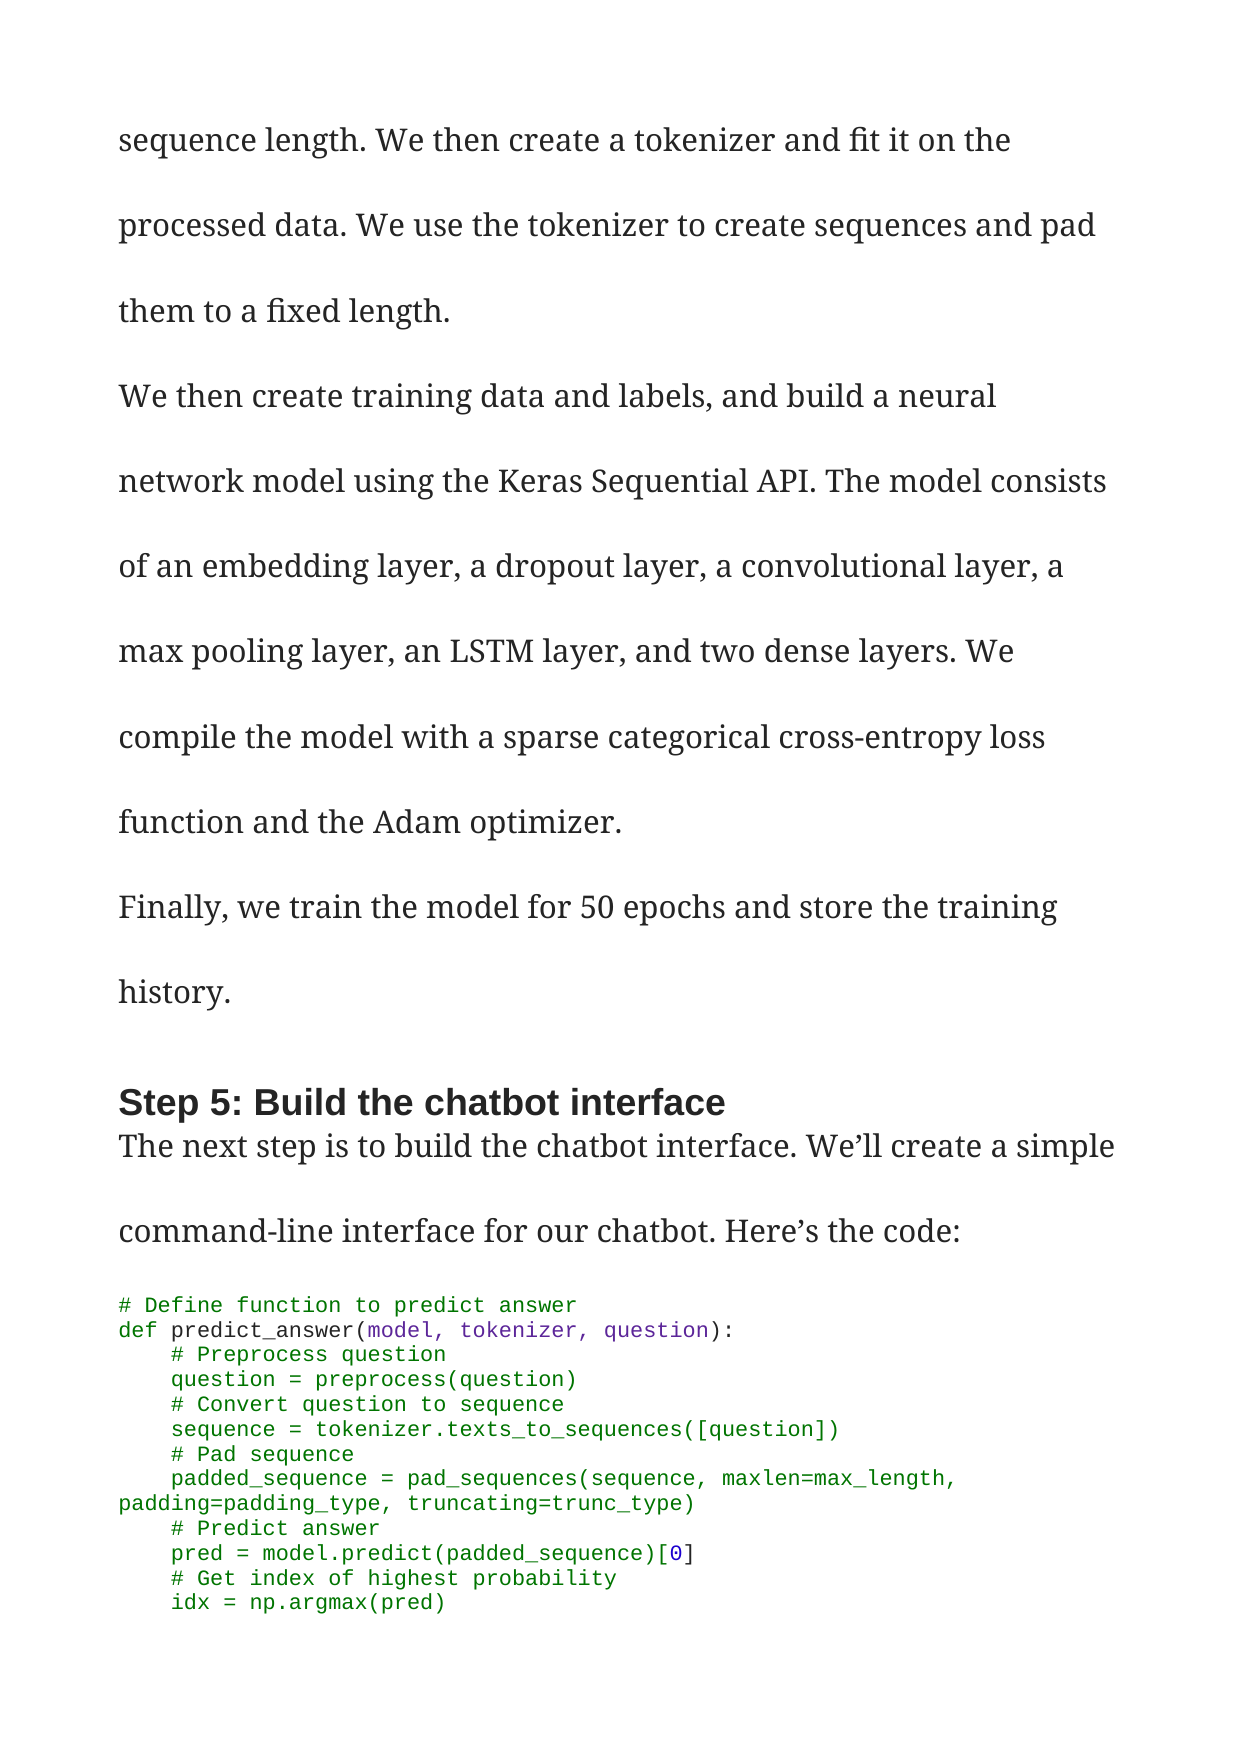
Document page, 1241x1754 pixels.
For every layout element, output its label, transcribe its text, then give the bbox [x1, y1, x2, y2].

text Step 5: Build the chatbot interface [118, 1080, 1122, 1123]
text The next step is to build the chatbot interface. We’ll create a simple command-line interface for our chatbot. Here’s the code: [118, 1123, 1122, 1251]
text We then create training data and labels, and build a neural network model using the Keras Sequential API. The model consists of an embedding layer, a dropout layer, a convolutional layer, a max pooling layer, an LSTM layer, and two dense layers. We compile the model with a sparse categorical cross-entropy loss function and the Adam optimizer. [118, 374, 1122, 842]
text # Define function to predict answer def predict_answer(model, tokenizer, question): # Preprocess question question = preprocess(question) # Convert question to sequence sequence = tokenizer.texts_to_sequences([question]) # Pad sequence padded_sequence = pad_sequences(sequence, maxlen=max_length, padding=padding_type, truncating=trunc_type) # Predict answer pred = model.predict(padded_sequence)[0] # Get index of highest probability idx = np.argmax(pred) [118, 1294, 1122, 1616]
text sequence length. We then create a tokenizer and fit it on the processed data. We use the tokenizer to create sequences and pad them to a fixed length. [118, 118, 1122, 331]
text Finally, we train the model for 50 epochs and store the training history. [118, 885, 1122, 1013]
